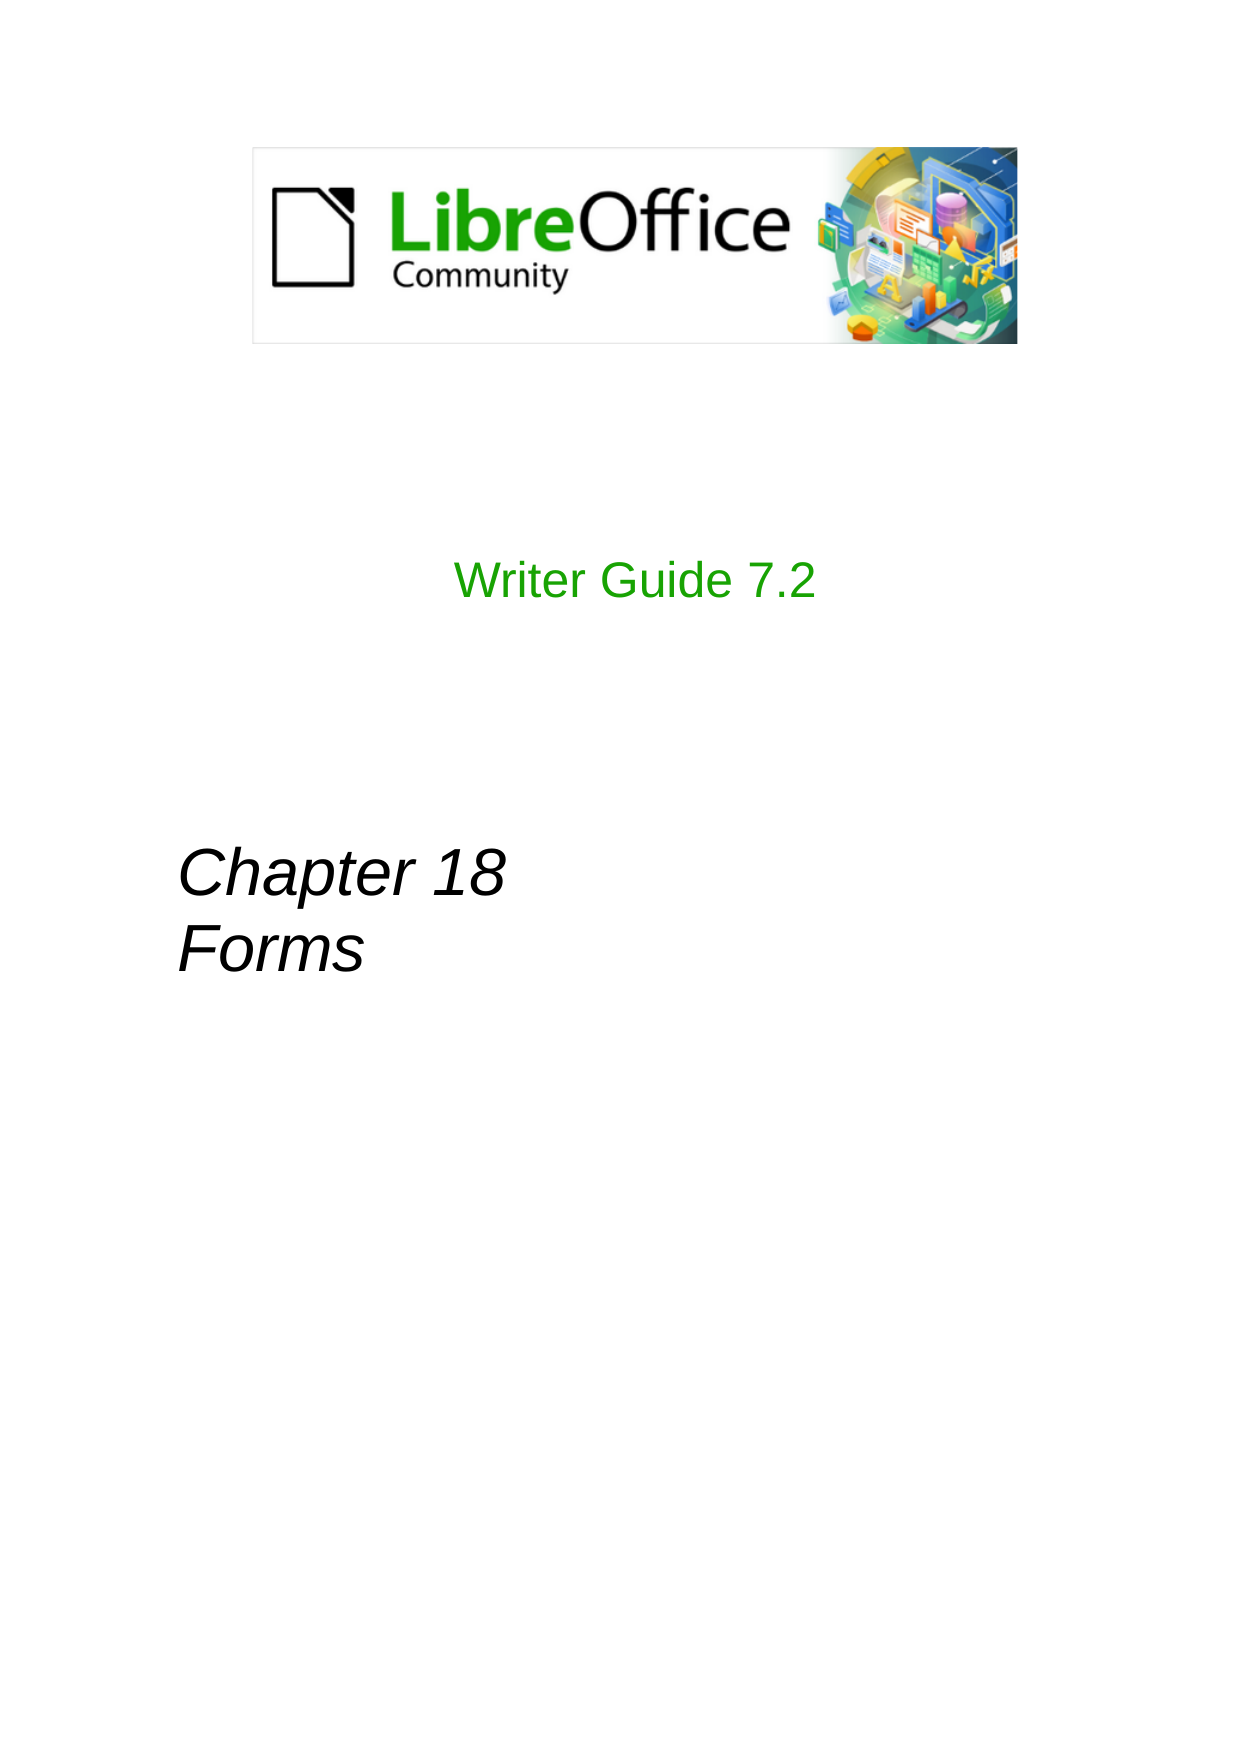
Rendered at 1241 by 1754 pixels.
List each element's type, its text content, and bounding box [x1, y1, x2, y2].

text Writer Guide 7.2 [177, 550, 1093, 608]
title Chapter 18 Forms [177, 833, 1093, 986]
picture [252, 147, 1018, 344]
